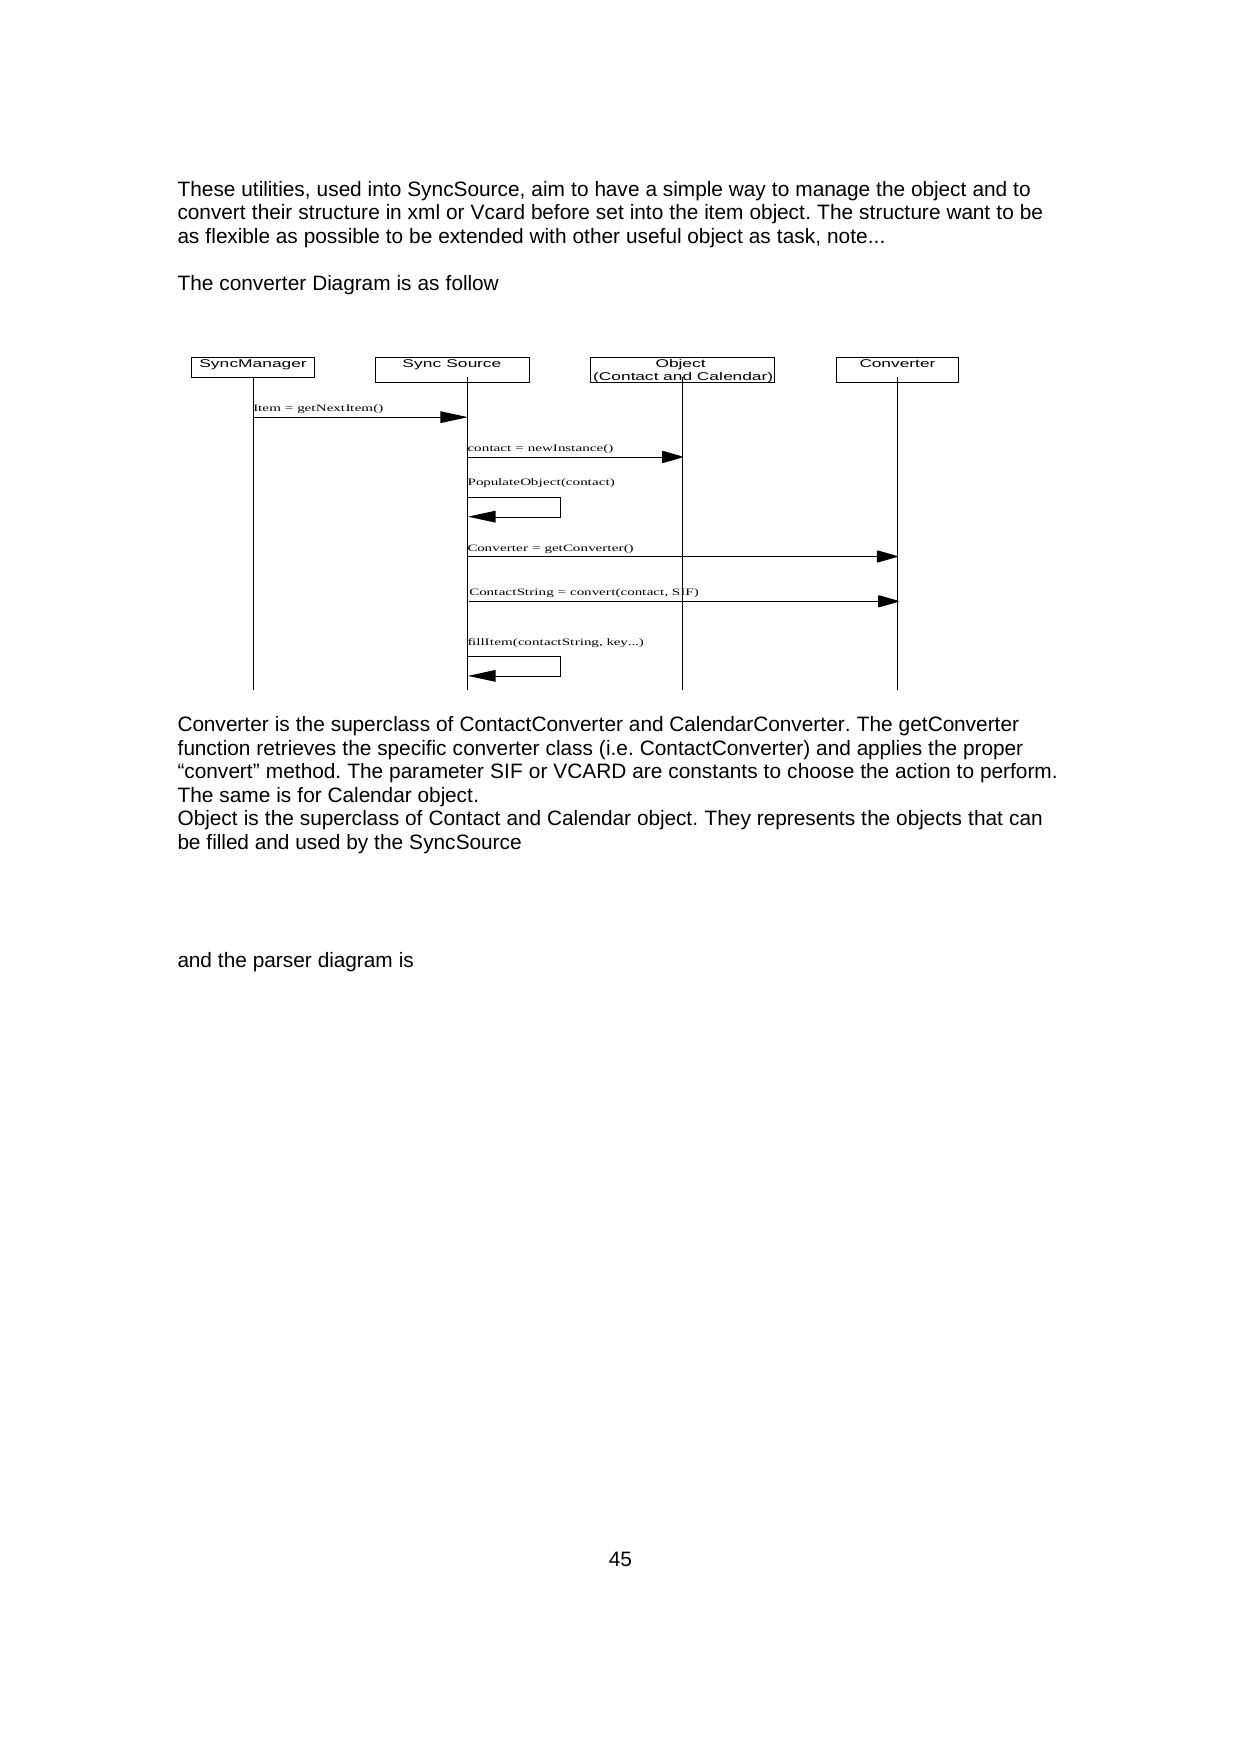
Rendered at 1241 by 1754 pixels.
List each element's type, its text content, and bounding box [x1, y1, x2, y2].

text Converter is the superclass of ContactConverter and CalendarConverter. The getConverter function retrieves the specific converter class (i.e. ContactConverter) and applies the proper “convert” method. The parameter SIF or VCARD are constants to choose the action to perform. The same is for Calendar object. [177, 713, 1063, 807]
text These utilities, used into SyncSource, aim to have a simple way to manage the object and to convert their structure in xml or Vcard before set into the item object. The structure want to be as flexible as possible to be extended with other useful object as task, note... [177, 177, 1063, 248]
text The converter Diagram is as follow [177, 271, 1063, 295]
text Object is the superclass of Contact and Calendar object. They represents the objects that can be filled and used by the SyncSource [177, 807, 1063, 854]
text and the parser diagram is [177, 948, 1063, 972]
